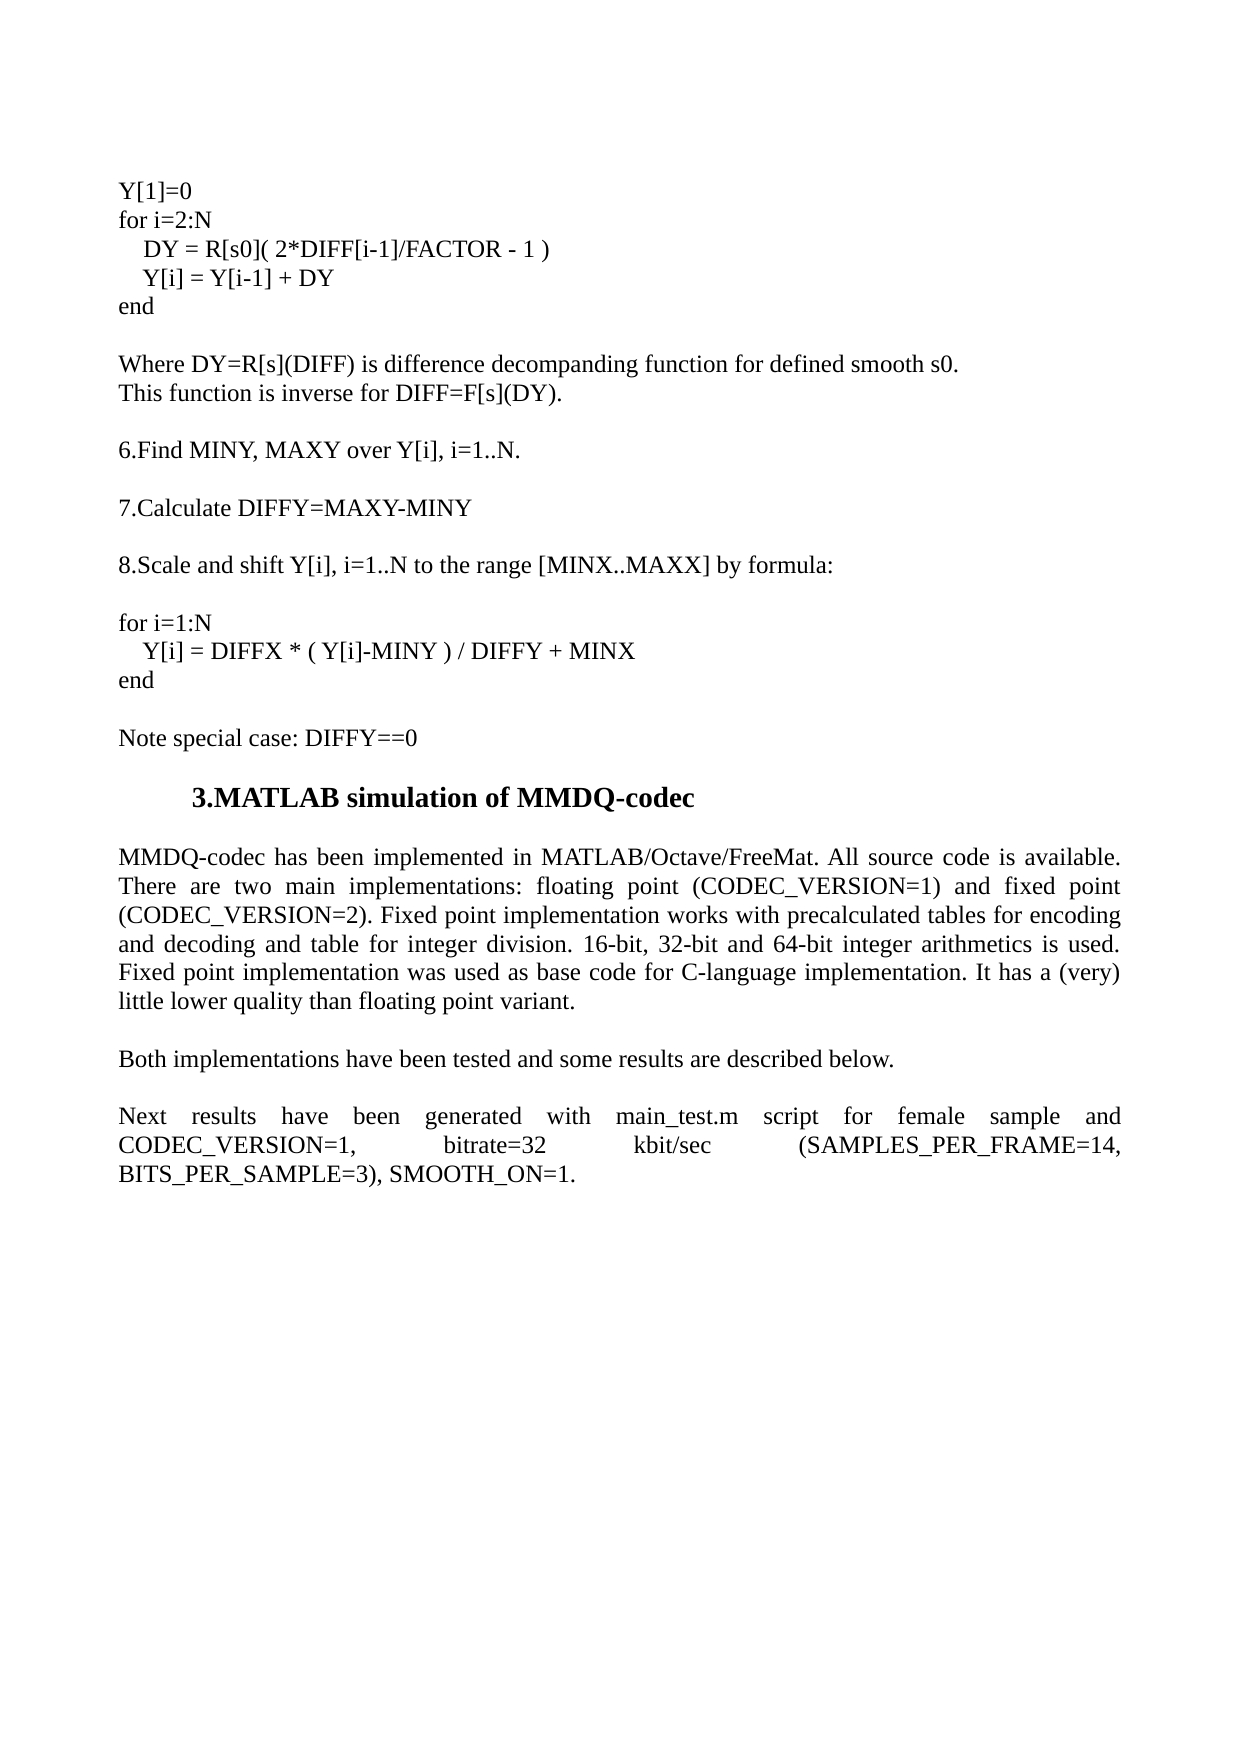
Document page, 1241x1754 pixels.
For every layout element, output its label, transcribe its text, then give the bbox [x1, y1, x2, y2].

text 6.Find MINY, MAXY over Y[i], i=1..N. [118, 435, 1122, 464]
text Where DY=R[s](DIFF) is difference decompanding function for defined smooth s0. [118, 349, 1122, 378]
text DY = R[s0]( 2*DIFF[i-1]/FACTOR - 1 ) [118, 234, 1122, 263]
text Next results have been generated with main_test.m script for female sample and CODEC_VERSION=1, bitrate=32 kbit/sec (SAMPLES_PER_FRAME=14, BITS_PER_SAMPLE=3), SMOOTH_ON=1. [118, 1101, 1122, 1187]
text MMDQ-codec has been implemented in MATLAB/Octave/FreeMat. All source code is available. There are two main implementations: floating point (CODEC_VERSION=1) and fixed point (CODEC_VERSION=2). Fixed point implementation works with precalculated tables for encoding and decoding and table for integer division. 16-bit, 32-bit and 64-bit integer arithmetics is used. Fixed point implementation was used as base code for C-language implementation. It has a (very) little lower quality than floating point variant. [118, 842, 1122, 1015]
text for i=1:N [118, 608, 1122, 636]
text Both implementations have been tested and some results are described below. [118, 1044, 1122, 1072]
text 3.MATLAB simulation of MMDQ-codec [118, 780, 1122, 814]
text 8.Scale and shift Y[i], i=1..N to the range [MINX..MAXX] by formula: [118, 550, 1122, 579]
text Y[i] = DIFFX * ( Y[i]-MINY ) / DIFFY + MINX [118, 636, 1122, 665]
text 7.Calculate DIFFY=MAXY-MINY [118, 493, 1122, 521]
text Y[i] = Y[i-1] + DY [118, 263, 1122, 291]
text end [118, 665, 1122, 694]
text end [118, 291, 1122, 320]
text This function is inverse for DIFF=F[s](DY). [118, 378, 1122, 406]
text Y[1]=0 [118, 176, 1122, 205]
text for i=2:N [118, 205, 1122, 234]
text Note special case: DIFFY==0 [118, 723, 1122, 751]
